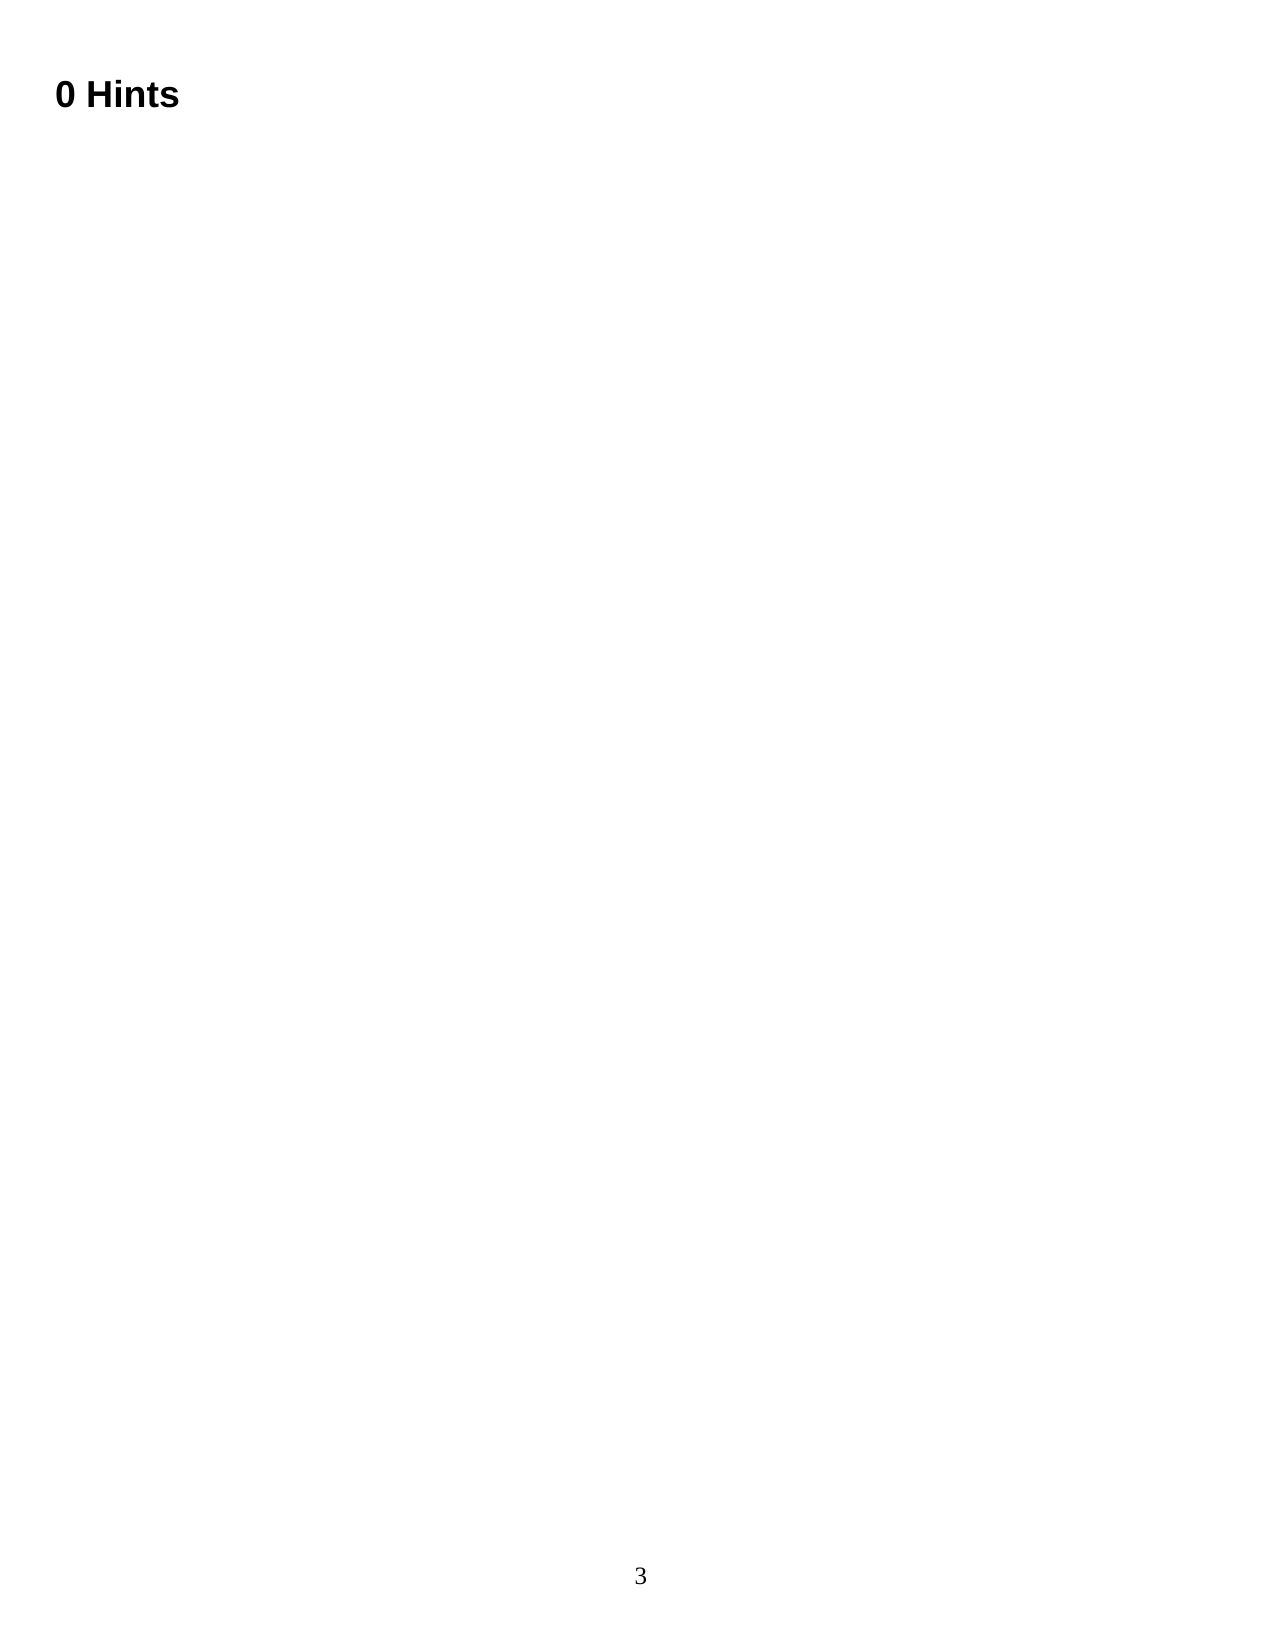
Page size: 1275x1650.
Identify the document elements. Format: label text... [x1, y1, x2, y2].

subtitle 0 Hints [55, 73, 1227, 116]
